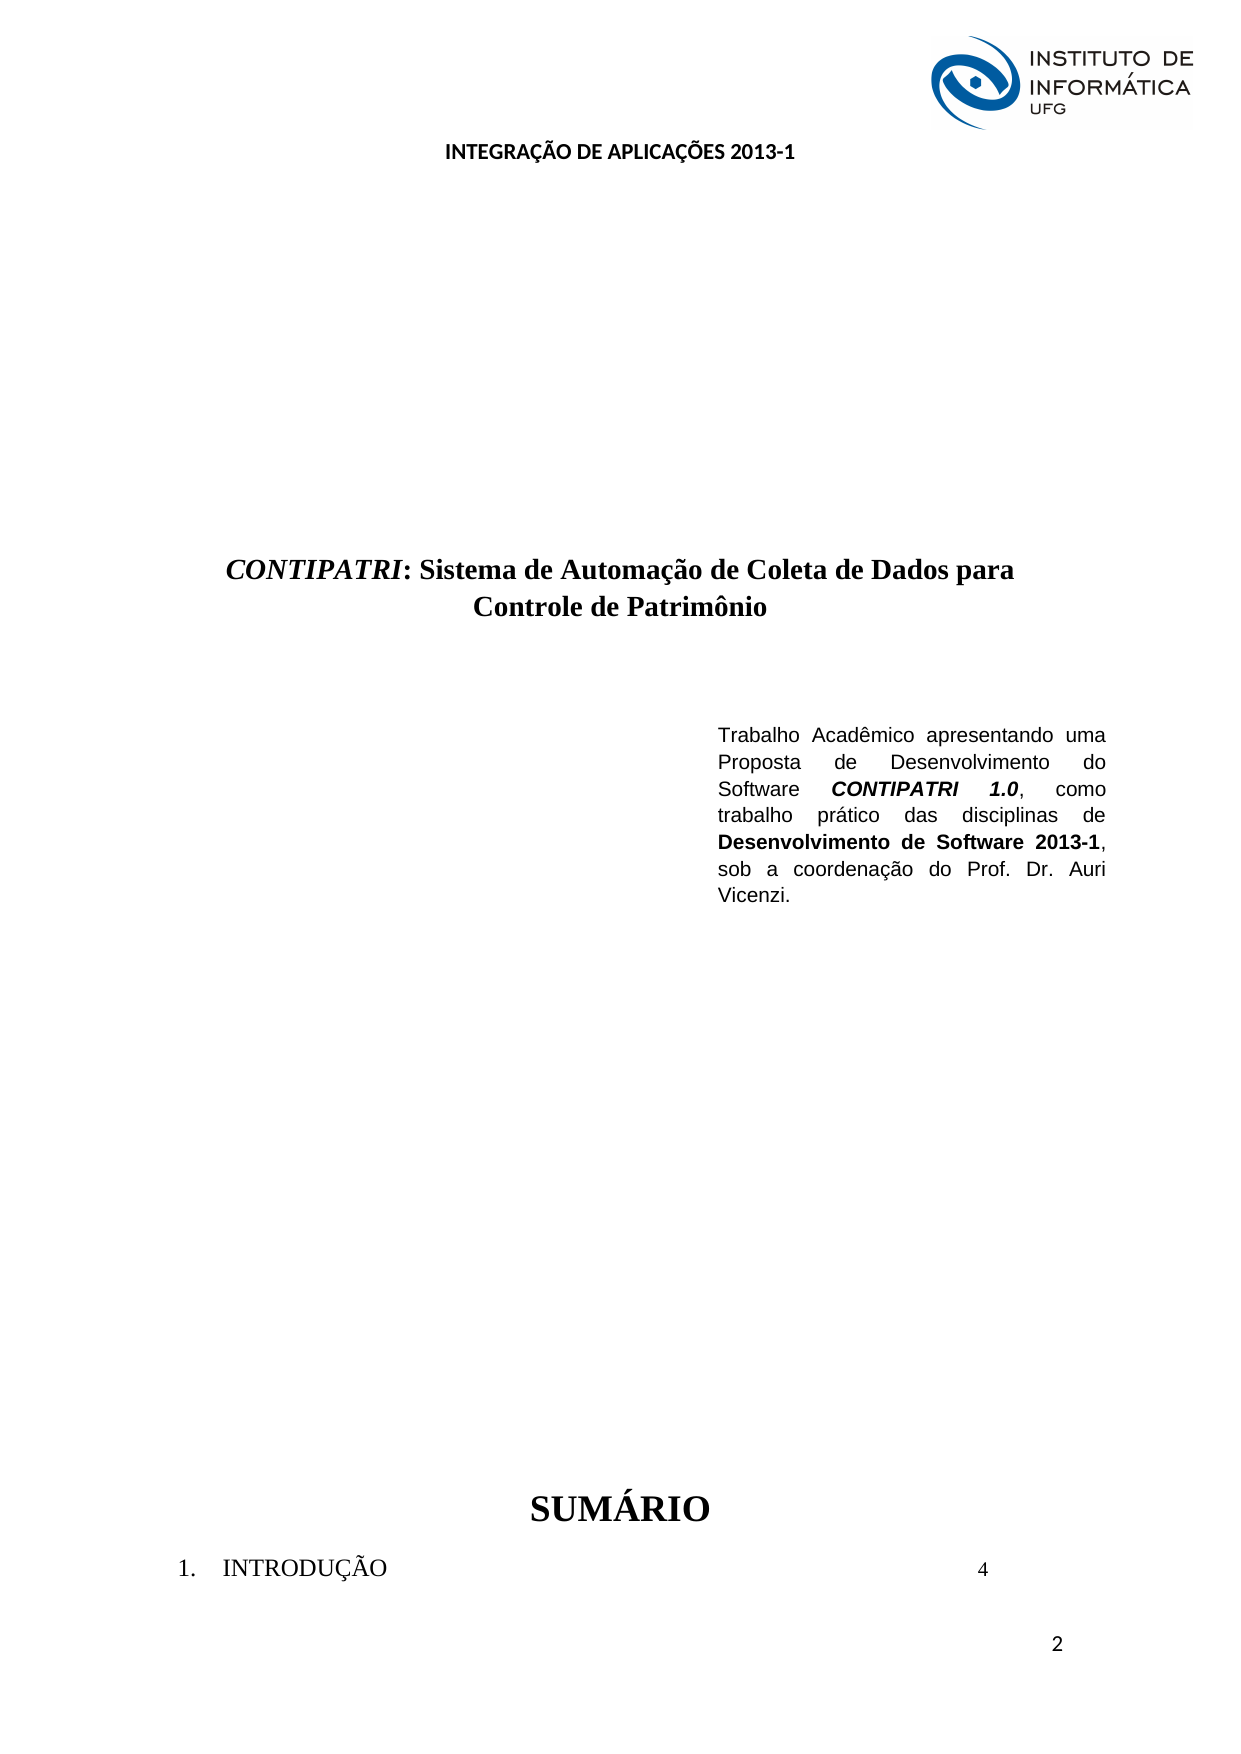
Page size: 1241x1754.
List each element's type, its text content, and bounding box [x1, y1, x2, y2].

picture [931, 36, 1194, 130]
text CONTIPATRI: Sistema de Automação de Coleta de Dados para Controle de Patrimônio [177, 553, 1063, 623]
text 1. INTRODUÇÃO 4 [177, 1554, 988, 1582]
text SUMÁRIO [177, 1488, 1063, 1529]
text Trabalho Acadêmico apresentando uma Proposta de Desenvolvimento do Software CONTIPATRI 1.0, como trabalho prático das disciplinas de Desenvolvimento de Software 2013-1, sob a coordenação do Prof. Dr. Auri Vicenzi. [718, 724, 1106, 907]
